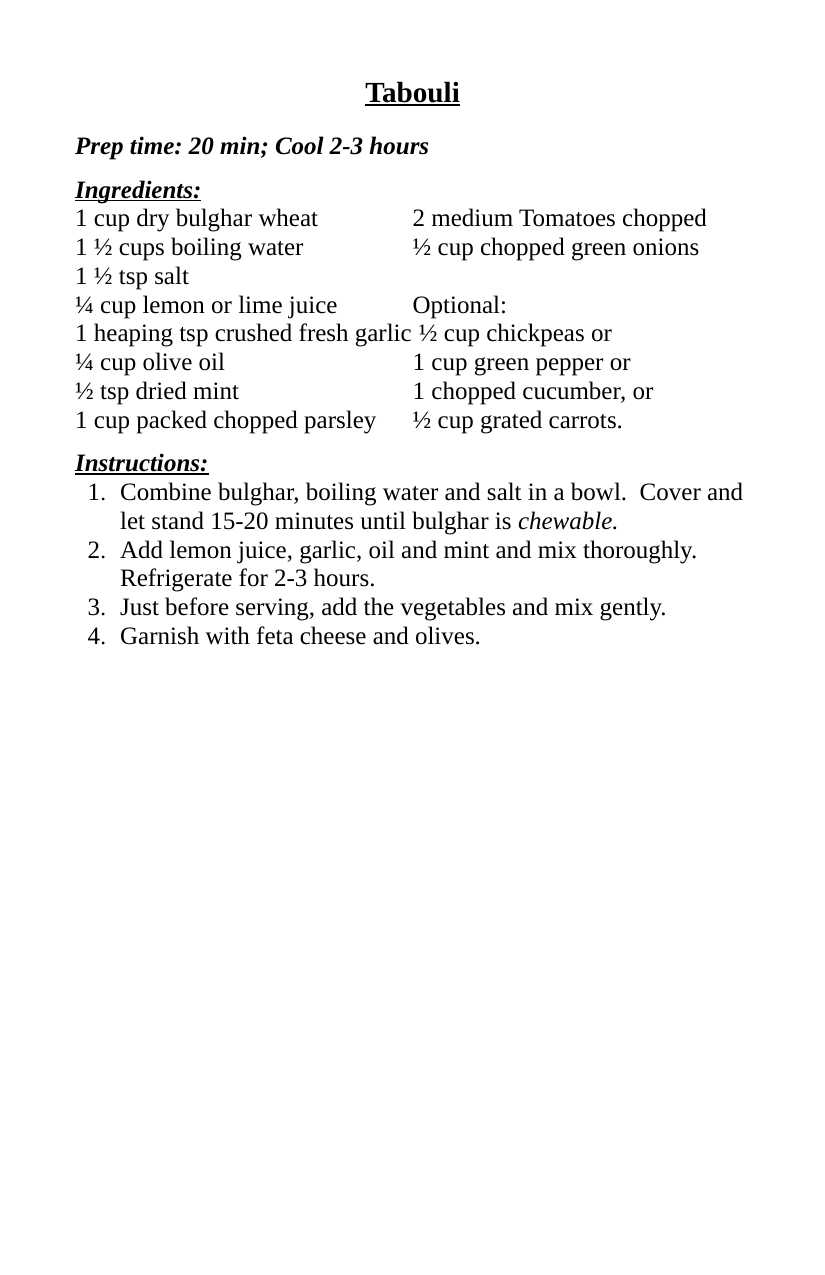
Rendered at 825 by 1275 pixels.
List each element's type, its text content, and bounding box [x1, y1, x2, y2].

text 1 heaping tsp crushed fresh garlic [75, 318, 412, 347]
text ¼ cup lemon or lime juice [75, 290, 412, 318]
list Combine bulghar, boiling water and salt in a bowl. Cover and let stand 15-20 minutes until bulghar is chewable. [75, 477, 750, 535]
text ½ cup grated carrots. [412, 405, 750, 433]
subtitle Instructions: [75, 448, 750, 477]
text 2 medium Tomatoes chopped [412, 203, 750, 232]
list Add lemon juice, garlic, oil and mint and mix thoroughly. Refrigerate for 2-3 hours. [75, 535, 750, 592]
text ½ cup chickpeas or [412, 318, 750, 347]
subtitle Tabouli [75, 75, 750, 108]
text Optional: [412, 290, 750, 318]
text 1 cup green pepper or [412, 347, 750, 376]
text 1 cup dry bulghar wheat [75, 203, 412, 232]
text ¼ cup olive oil [75, 347, 412, 376]
subtitle Prep time: 20 min; Cool 2-3 hours [75, 131, 750, 160]
text ½ cup chopped green onions [412, 232, 750, 261]
text 1 cup packed chopped parsley [75, 405, 412, 433]
list Garnish with feta cheese and olives. [75, 621, 750, 650]
text 1 chopped cucumber, or [412, 376, 750, 405]
text 1 ½ cups boiling water [75, 232, 412, 261]
list Just before serving, add the vegetables and mix gently. [75, 592, 750, 621]
text Ingredients: [75, 175, 750, 203]
text ½ tsp dried mint [75, 376, 412, 405]
text 1 ½ tsp salt [75, 261, 412, 290]
